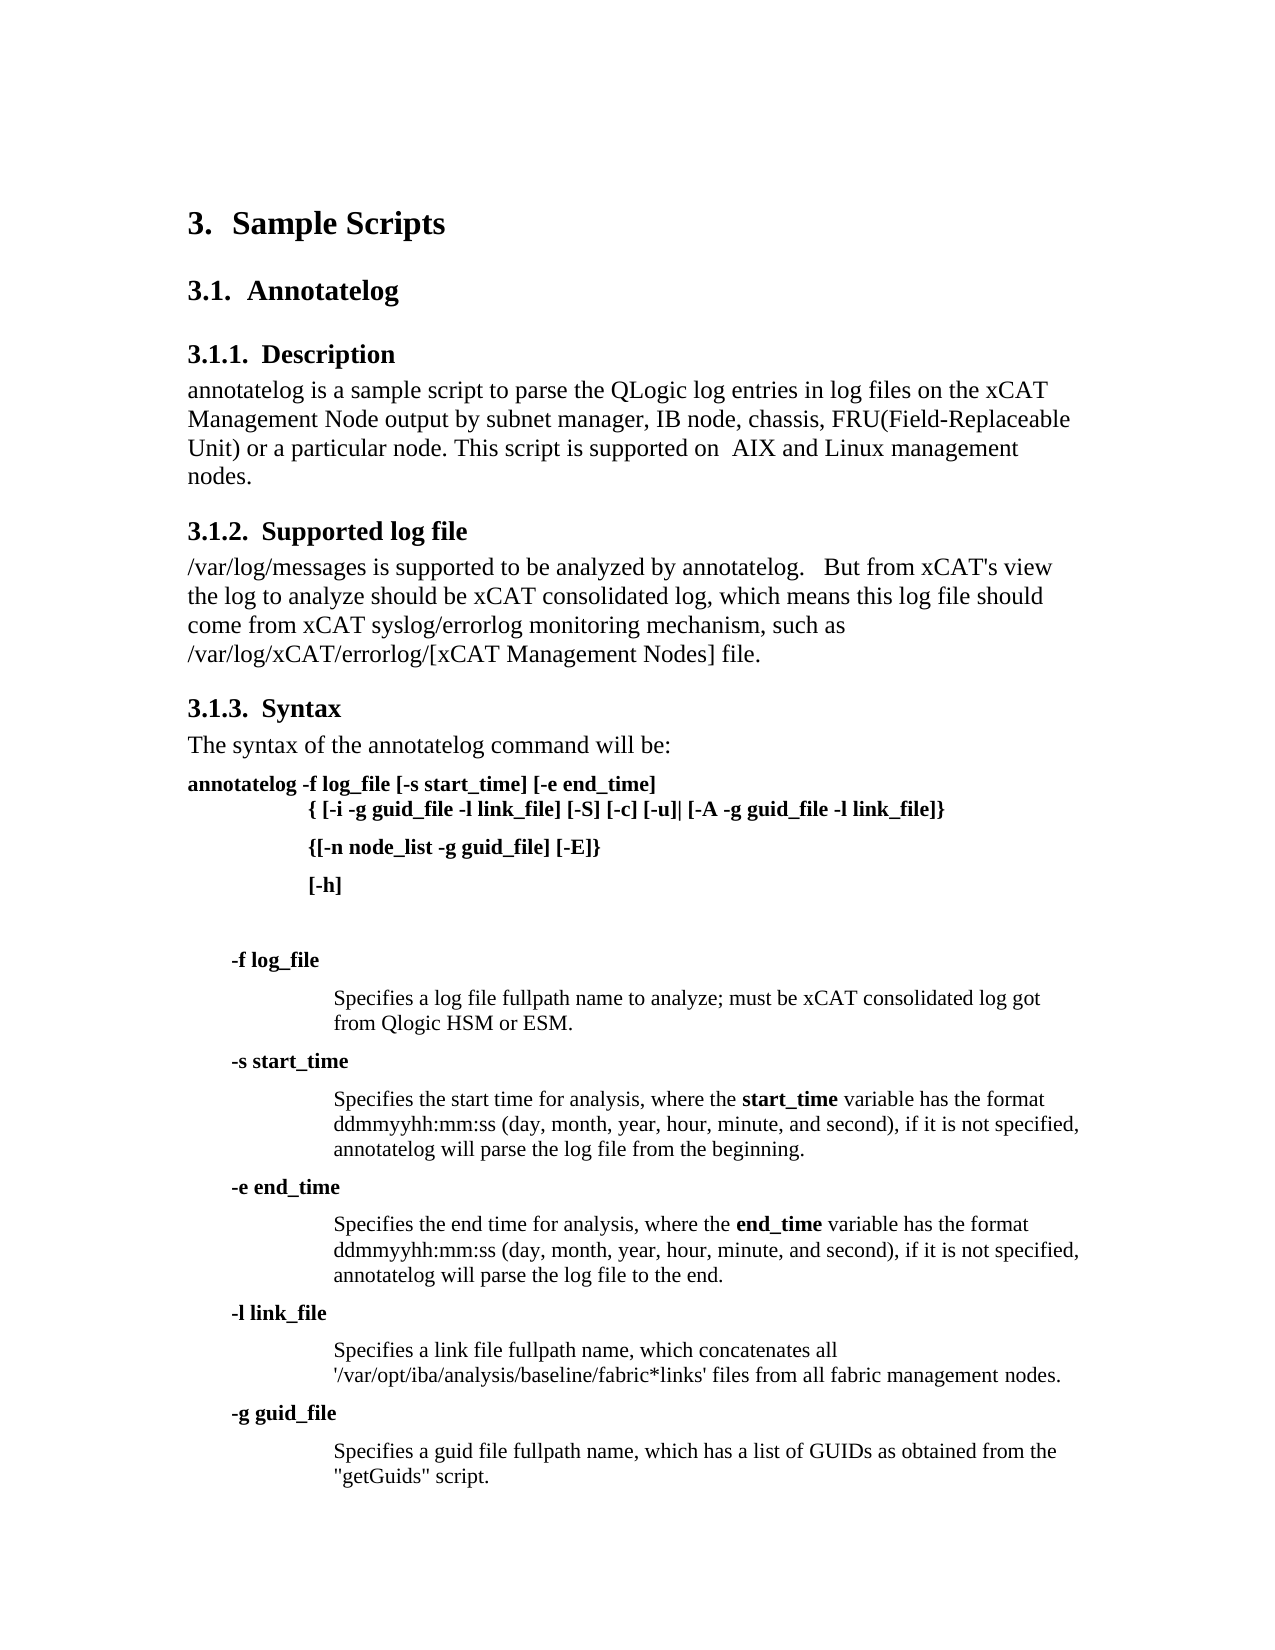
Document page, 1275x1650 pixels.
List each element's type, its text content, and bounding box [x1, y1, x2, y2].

text -e end_time [187, 1174, 1087, 1199]
text -l link_file [187, 1299, 1087, 1325]
text /var/log/messages is supported to be analyzed by annotatelog. But from xCAT's view the log to analyze should be xCAT consolidated log, which means this log file should come from xCAT syslog/errorlog monitoring mechanism, such as /var/log/xCAT/errorlog/[xCAT Management Nodes] file. [187, 552, 1087, 667]
text { [-i -g guid_file -l link_file] [-S] [-c] [-u]| [-A -g guid_file -l link_file]} [187, 796, 1087, 822]
text Specifies a log file fullpath name to analyze; must be xCAT consolidated log got from Qlogic HSM or ESM. [333, 985, 1087, 1035]
text {[-n node_list -g guid_file] [-E]} [187, 834, 1087, 859]
subtitle Sample Scripts [187, 203, 1087, 242]
subtitle Annotatelog [187, 273, 1087, 306]
text The syntax of the annotatelog command will be: [187, 730, 1087, 759]
subtitle Supported log file [187, 515, 1087, 546]
text -f log_file [187, 947, 1087, 972]
text Specifies a guid file fullpath name, which has a list of GUIDs as obtained from the "getGuids" script. [333, 1438, 1087, 1488]
text annotatelog -f log_file [-s start_time] [-e end_time] [187, 771, 1087, 796]
text -s start_time [187, 1048, 1087, 1073]
subtitle Syntax [187, 692, 1087, 724]
text Specifies the start time for analysis, where the start_time variable has the format ddmmyyhh:mm:ss (day, month, year, hour, minute, and second), if it is not specified, annotatelog will parse the log file from the beginning. [333, 1086, 1087, 1161]
text annotatelog is a sample script to parse the QLogic log entries in log files on the xCAT Management Node output by subnet manager, IB node, chassis, FRU(Field-Replaceable Unit) or a particular node. This script is supported on AIX and Linux management nodes. [187, 375, 1087, 490]
text [-h] [292, 872, 1087, 897]
subtitle Description [187, 338, 1087, 369]
text -g guid_file [187, 1400, 1087, 1425]
text Specifies a link file fullpath name, which concatenates all '/var/opt/iba/analysis/baseline/fabric*links' files from all fabric management nodes. [333, 1337, 1087, 1388]
text Specifies the end time for analysis, where the end_time variable has the format ddmmyyhh:mm:ss (day, month, year, hour, minute, and second), if it is not specified, annotatelog will parse the log file to the end. [333, 1211, 1087, 1287]
